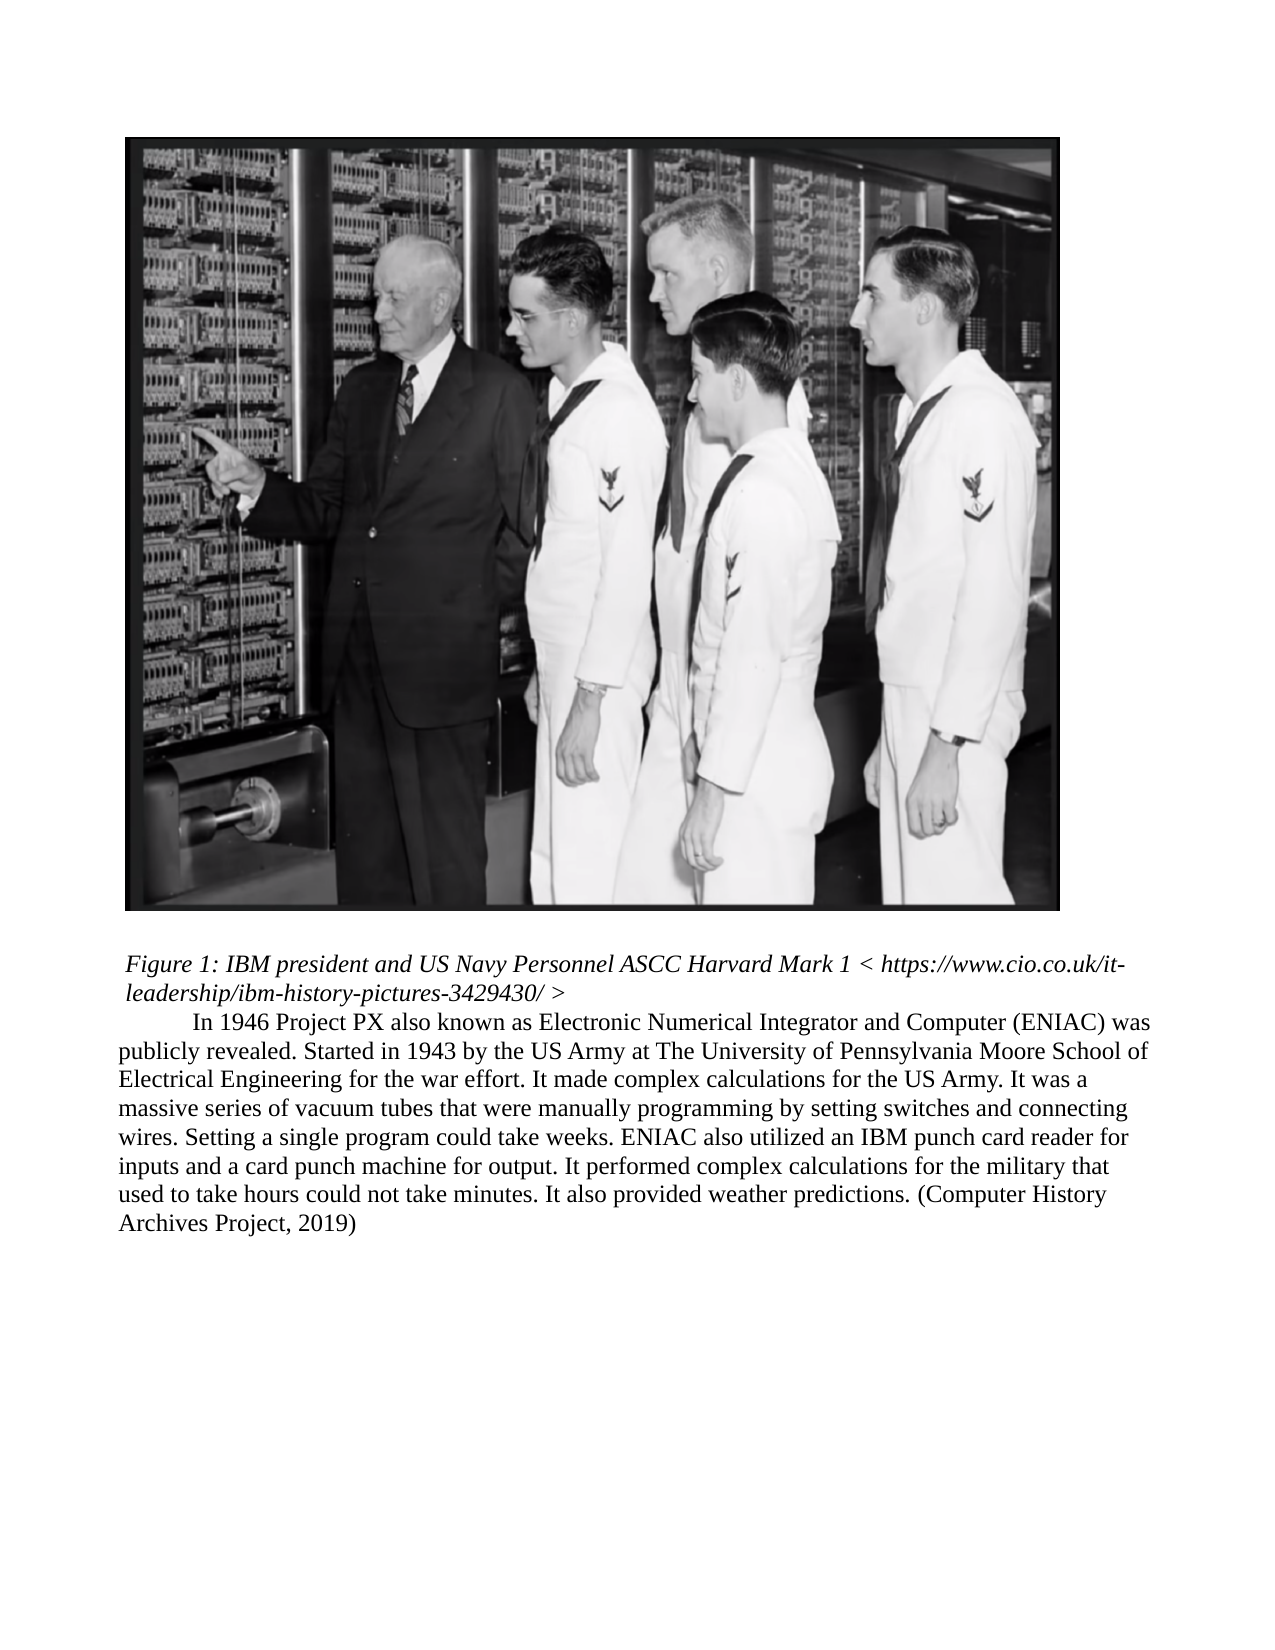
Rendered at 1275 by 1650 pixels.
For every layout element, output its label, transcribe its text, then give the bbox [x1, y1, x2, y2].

text In 1946 Project PX also known as Electronic Numerical Integrator and Computer (ENIAC) was publicly revealed. Started in 1943 by the US Army at The University of Pennsylvania Moore School of Electrical Engineering for the war effort. It made complex calculations for the US Army. It was a massive series of vacuum tubes that were manually programming by setting switches and connecting wires. Setting a single program could take weeks. ENIAC also utilized an IBM punch card reader for inputs and a card punch machine for output. It performed complex calculations for the military that used to take hours could not take minutes. It also provided weather predictions. (Computer History Archives Project, 2019) [118, 118, 1164, 1237]
picture [125, 137, 1060, 911]
text Figure 1: IBM president and US Navy Personnel ASCC Harvard Mark 1 < https://www.cio.co.uk/it-leadership/ibm-history-pictures-3429430/ > [125, 949, 1164, 1007]
